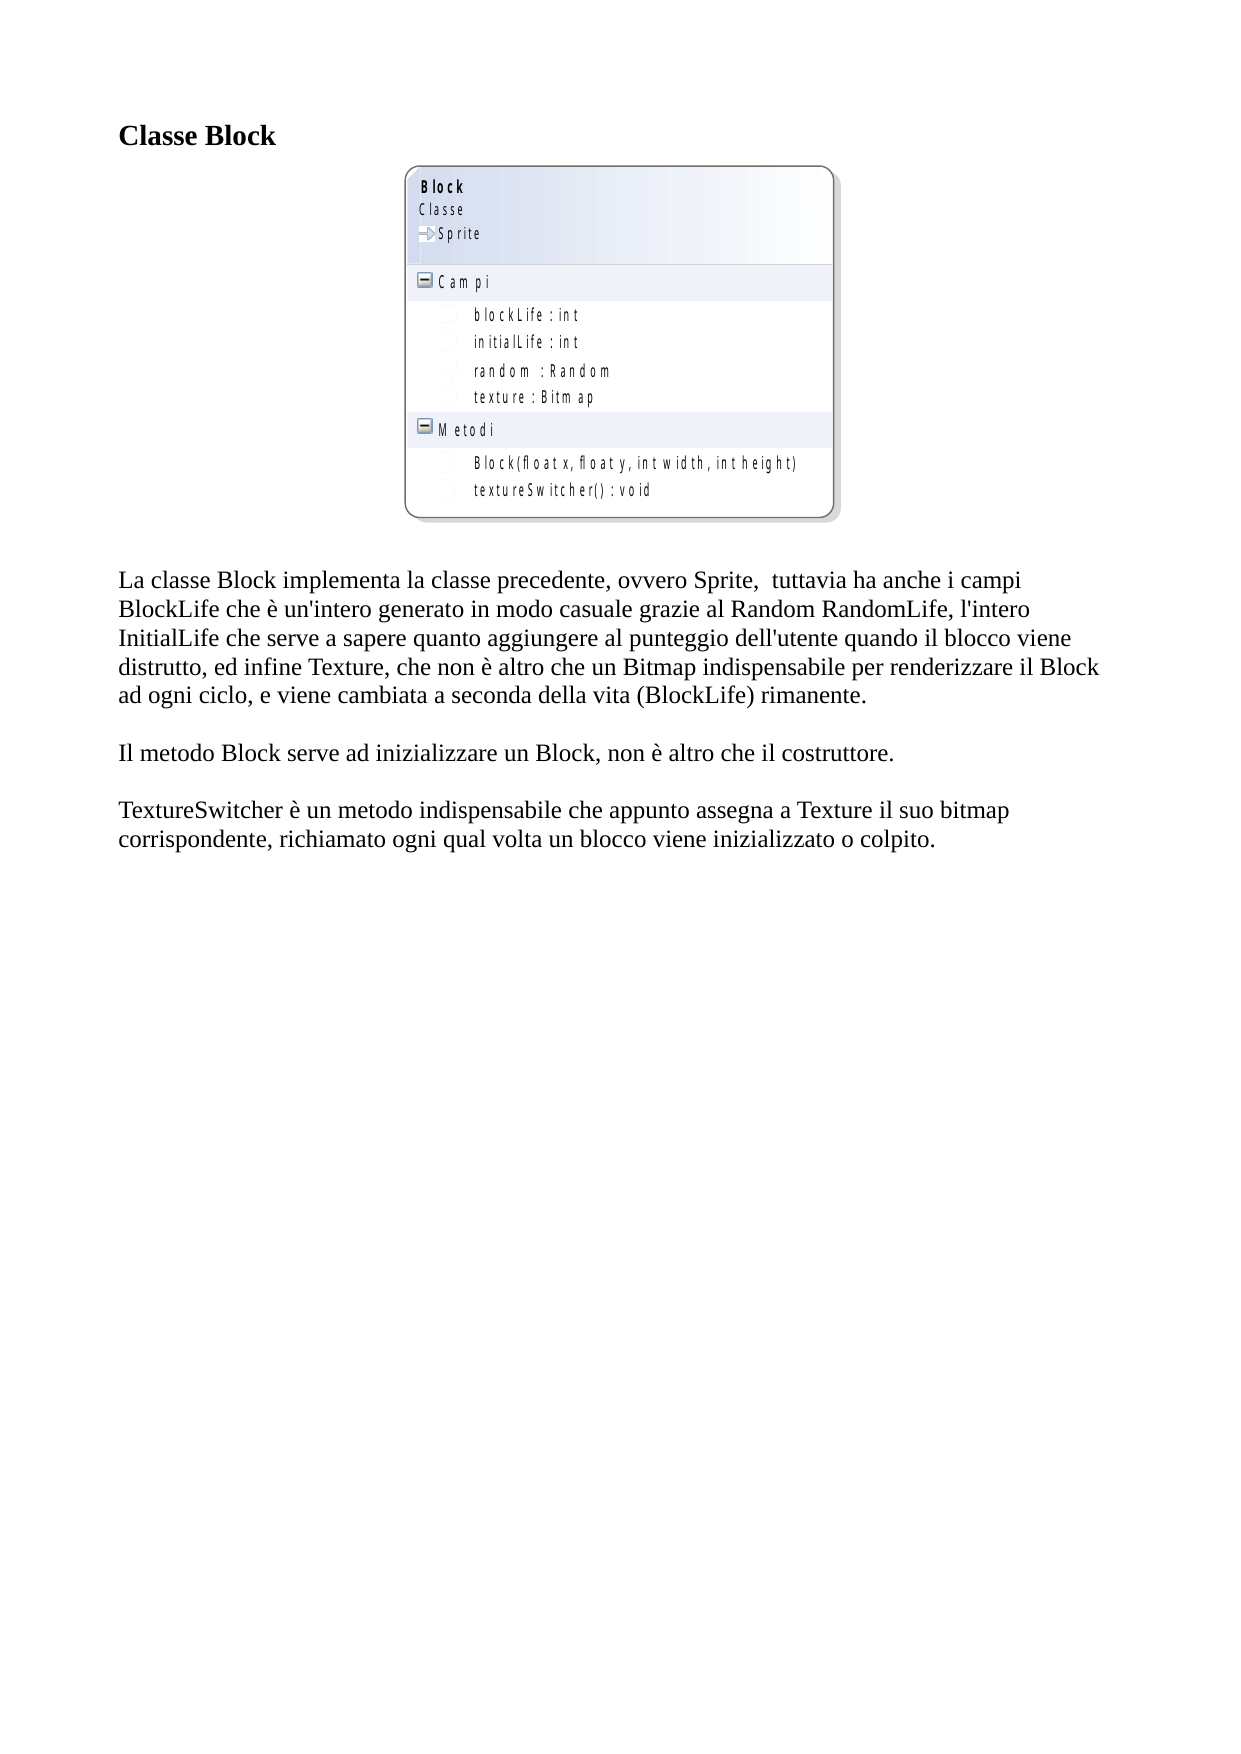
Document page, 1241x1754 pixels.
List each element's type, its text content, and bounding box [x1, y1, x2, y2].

text TextureSwitcher è un metodo indispensabile che appunto assegna a Texture il suo bitmap corrispondente, richiamato ogni qual volta un blocco viene inizializzato o colpito. [118, 796, 1122, 853]
text Il metodo Block serve ad inizializzare un Block, non è altro che il costruttore. [118, 738, 1122, 767]
text Classe Block [118, 118, 1122, 152]
text La classe Block implementa la classe precedente, ovvero Sprite, tuttavia ha anche i campi BlockLife che è un'intero generato in modo casuale grazie al Random RandomLife, l'intero InitialLife che serve a sapere quanto aggiungere al punteggio dell'utente quando il blocco viene distrutto, ed infine Texture, che non è altro che un Bitmap indispensabile per renderizzare il Block ad ogni ciclo, e viene cambiata a seconda della vita (BlockLife) rimanente. [118, 566, 1122, 709]
